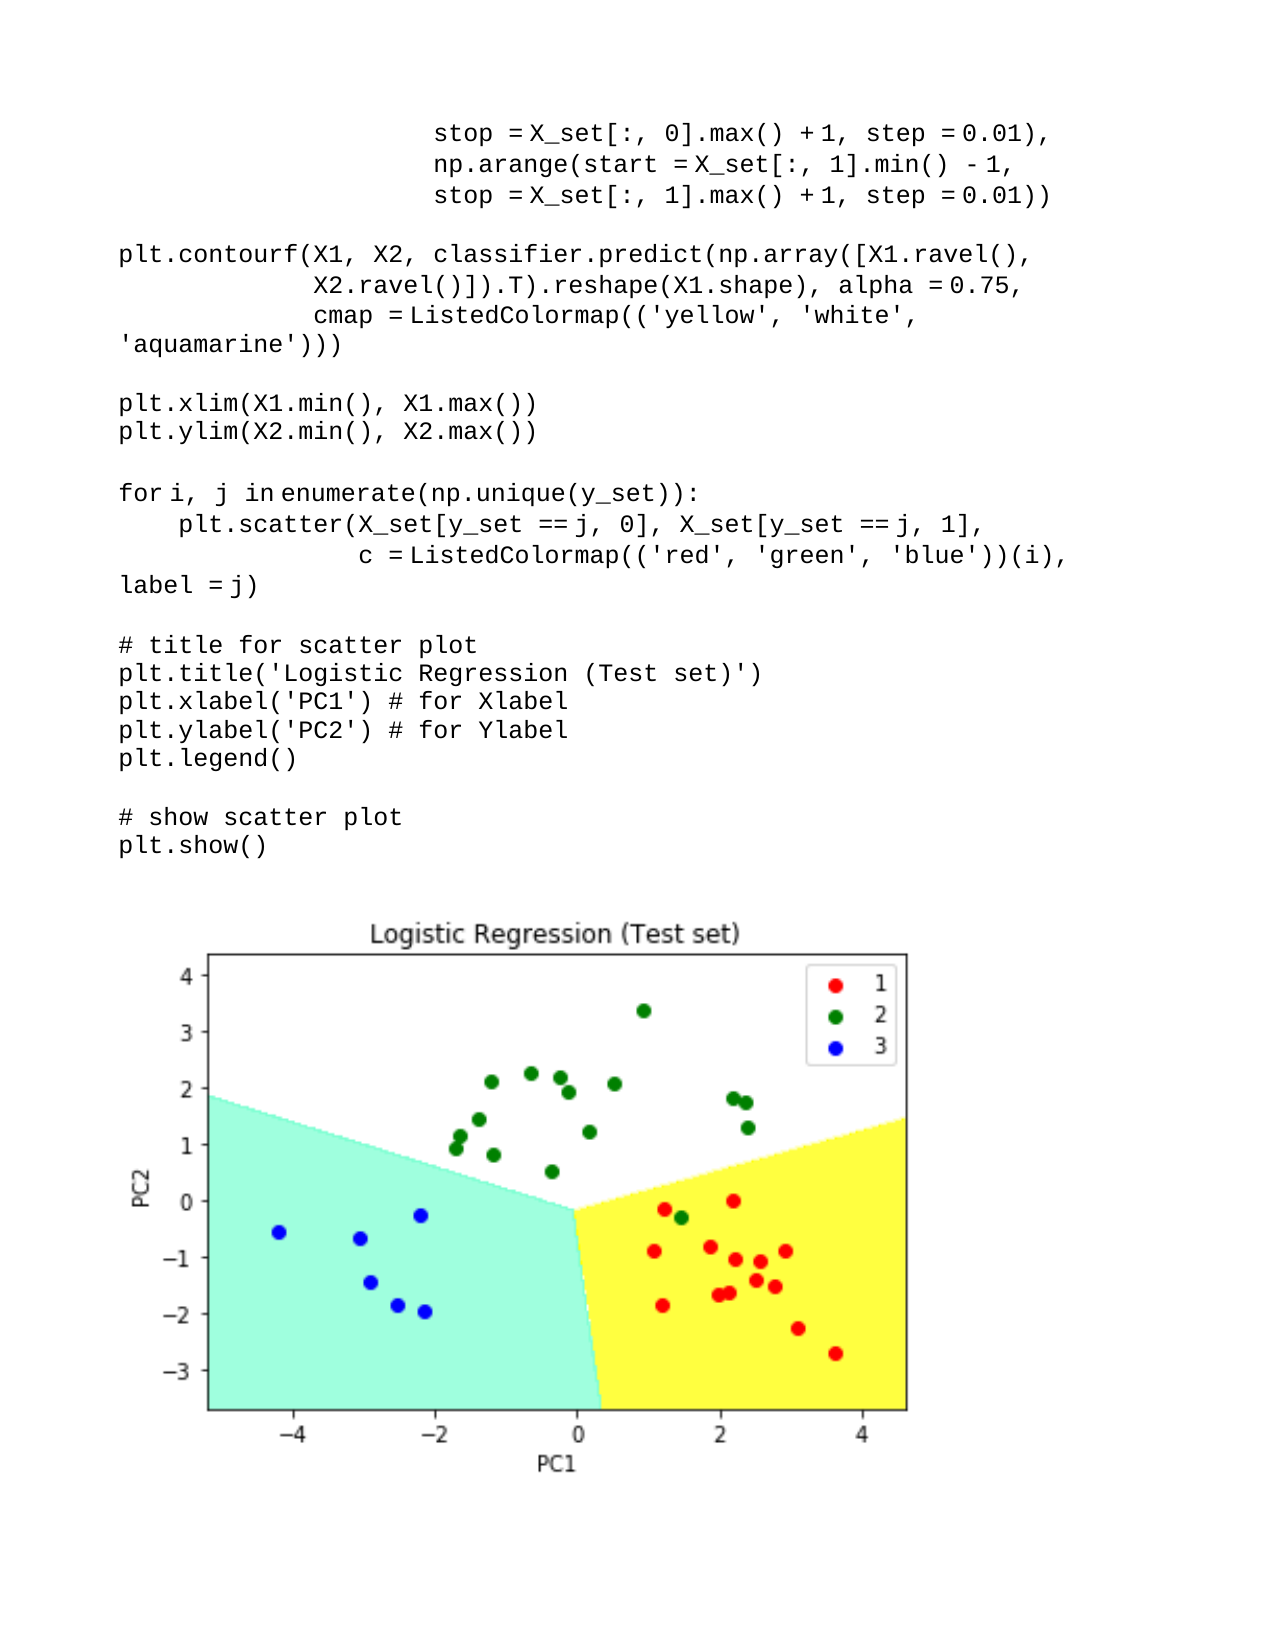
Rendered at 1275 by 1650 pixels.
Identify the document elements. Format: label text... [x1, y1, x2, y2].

picture [118, 909, 927, 1489]
table_header stop = X_set[:, 0].max() + 1, step = 0.01), np.arange(start = X_set[:, 1].min() - 1, stop = X_set[:, 1].max() + 1, step = 0.01)) plt.contourf(X1, X2, classifier.predict(np.array([X1.ravel(), X2.ravel()]).T).reshape(X1.shape), alpha = 0.75, cmap = ListedColormap(('yellow', 'white', 'aquamarine'))) plt.xlim(X1.min(), X1.max()) plt.ylim(X2.min(), X2.max()) for i, j in enumerate(np.unique(y_set)): plt.scatter(X_set[y_set == j, 0], X_set[y_set == j, 1], c = ListedColormap(('red', 'green', 'blue'))(i), label = j) # title for scatter plot plt.title('Logistic Regression (Test set)') plt.xlabel('PC1') # for Xlabel plt.ylabel('PC2') # for Ylabel plt.legend() # show scatter plot plt.show() [118, 118, 1157, 861]
